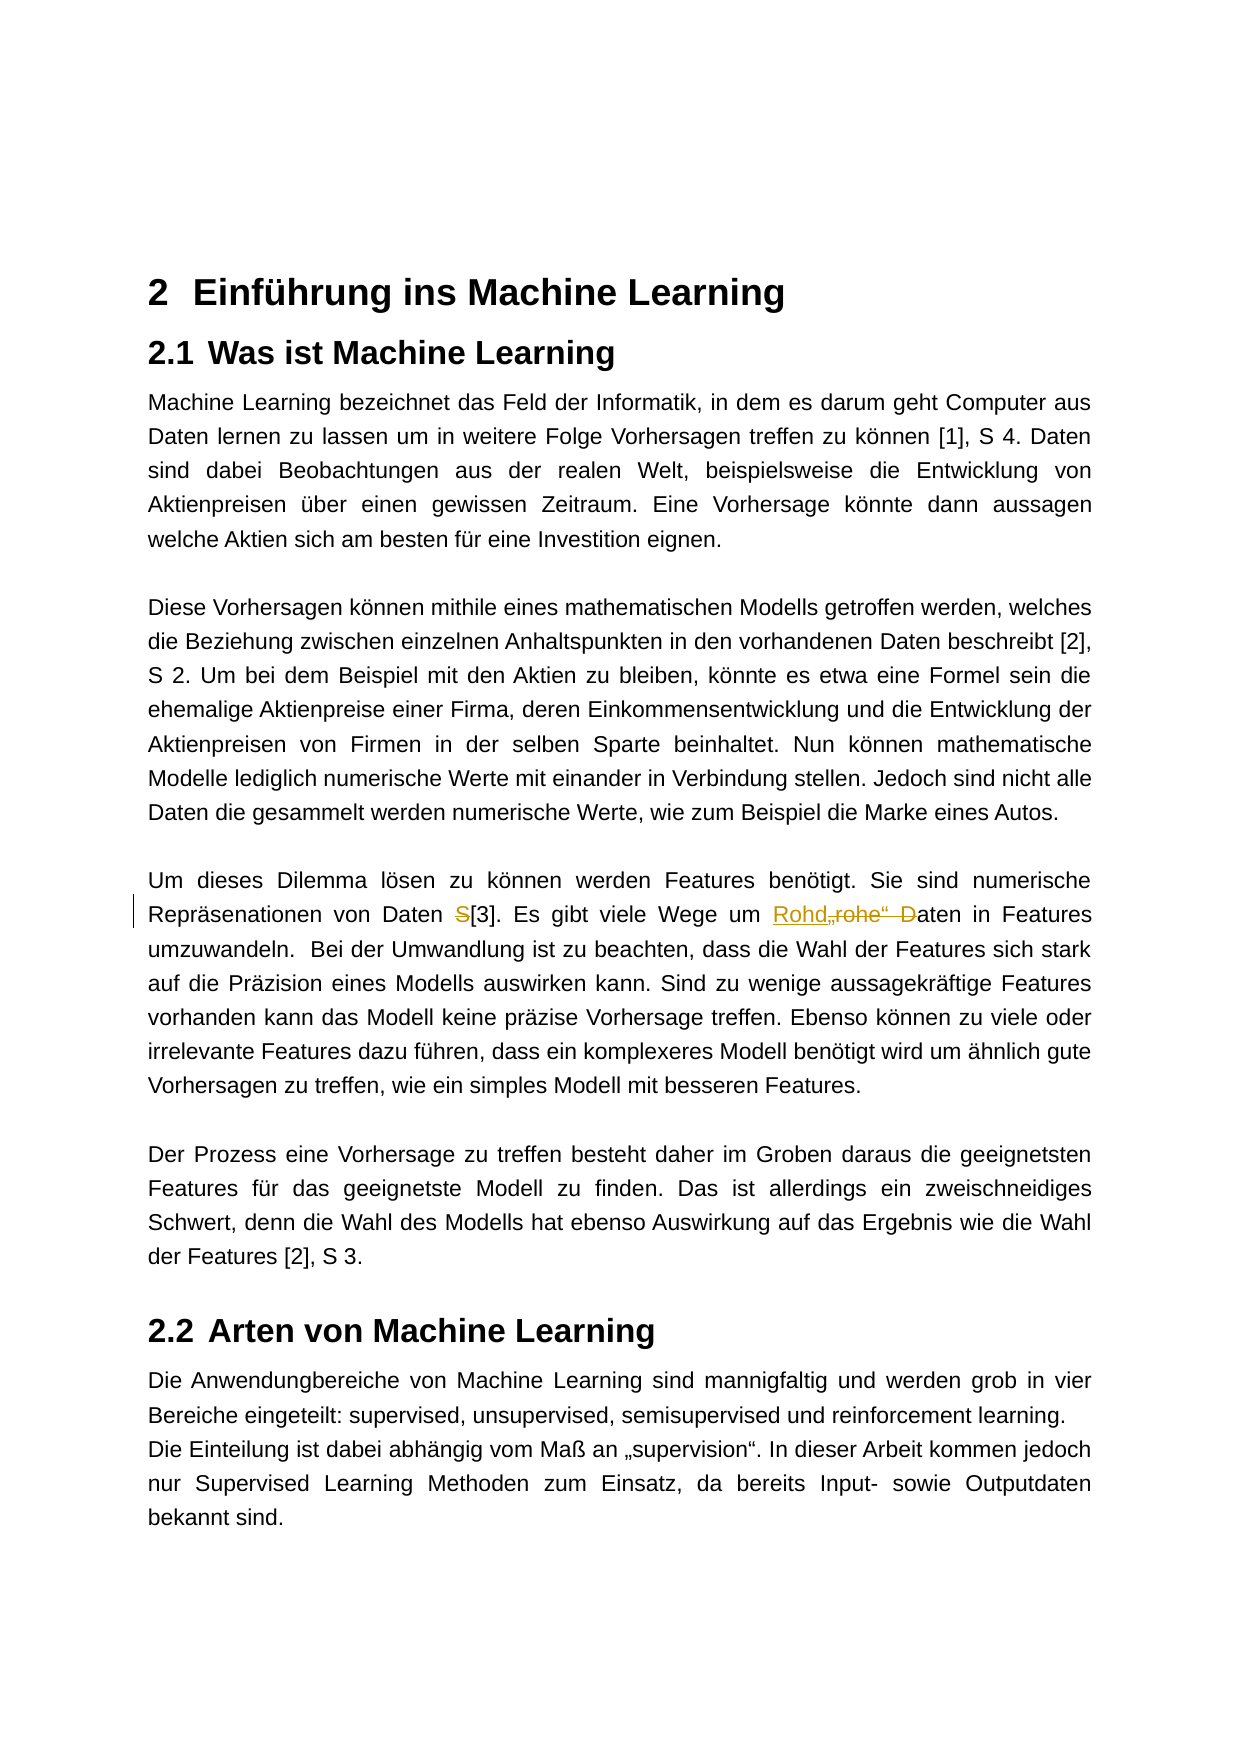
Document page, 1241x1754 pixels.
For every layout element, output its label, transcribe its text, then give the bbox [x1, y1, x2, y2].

subtitle Was ist Machine Learning [148, 333, 1092, 371]
text Der Prozess eine Vorhersage zu treffen besteht daher im Groben daraus die geeignetsten Features für das geeignetste Modell zu finden. Das ist allerdings ein zweischneidiges Schwert, denn die Wahl des Modells hat ebenso Auswirkung auf das Ergebnis wie die Wahl der Features [2], S 3. [148, 1141, 1092, 1269]
text Die Einteilung ist dabei abhängig vom Maß an „supervision“. In dieser Arbeit kommen jedoch nur Supervised Learning Methoden zum Einsatz, da bereits Input- sowie Outputdaten bekannt sind. [148, 1436, 1092, 1531]
text Machine Learning bezeichnet das Feld der Informatik, in dem es darum geht Computer aus Daten lernen zu lassen um in weitere Folge Vorhersagen treffen zu können [1], S 4. Daten sind dabei Beobachtungen aus der realen Welt, beispielsweise die Entwicklung von Aktienpreisen über einen gewissen Zeitraum. Eine Vorhersage könnte dann aussagen welche Aktien sich am besten für eine Investition eignen. [148, 389, 1092, 552]
subtitle Arten von Machine Learning [148, 1311, 1092, 1350]
text Die Anwendungbereiche von Machine Learning sind mannigfaltig und werden grob in vier Bereiche eingeteilt: supervised, unsupervised, semisupervised und reinforcement learning. [148, 1367, 1092, 1428]
subtitle Einführung ins Machine Learning [148, 270, 1092, 313]
text Diese Vorhersagen können mithile eines mathematischen Modells getroffen werden, welches die Beziehung zwischen einzelnen Anhaltspunkten in den vorhandenen Daten beschreibt [2], S 2. Um bei dem Beispiel mit den Aktien zu bleiben, könnte es etwa eine Formel sein die ehemalige Aktienpreise einer Firma, deren Einkommensentwicklung und die Entwicklung der Aktienpreisen von Firmen in der selben Sparte beinhaltet. Nun können mathematische Modelle lediglich numerische Werte mit einander in Verbindung stellen. Jedoch sind nicht alle Daten die gesammelt werden numerische Werte, wie zum Beispiel die Marke eines Autos. [148, 594, 1092, 825]
text Um dieses Dilemma lösen zu können werden Features benötigt. Sie sind numerische Repräsenationen von Daten [3]. Es gibt viele Wege um Rohdaten in Features umzuwandeln. Bei der Umwandlung ist zu beachten, dass die Wahl der Features sich stark auf die Präzision eines Modells auswirken kann. Sind zu wenige aussagekräftige Features vorhanden kann das Modell keine präzise Vorhersage treffen. Ebenso können zu viele oder irrelevante Features dazu führen, dass ein komplexeres Modell benötigt wird um ähnlich gute Vorhersagen zu treffen, wie ein simples Modell mit besseren Features. [148, 867, 1092, 1098]
